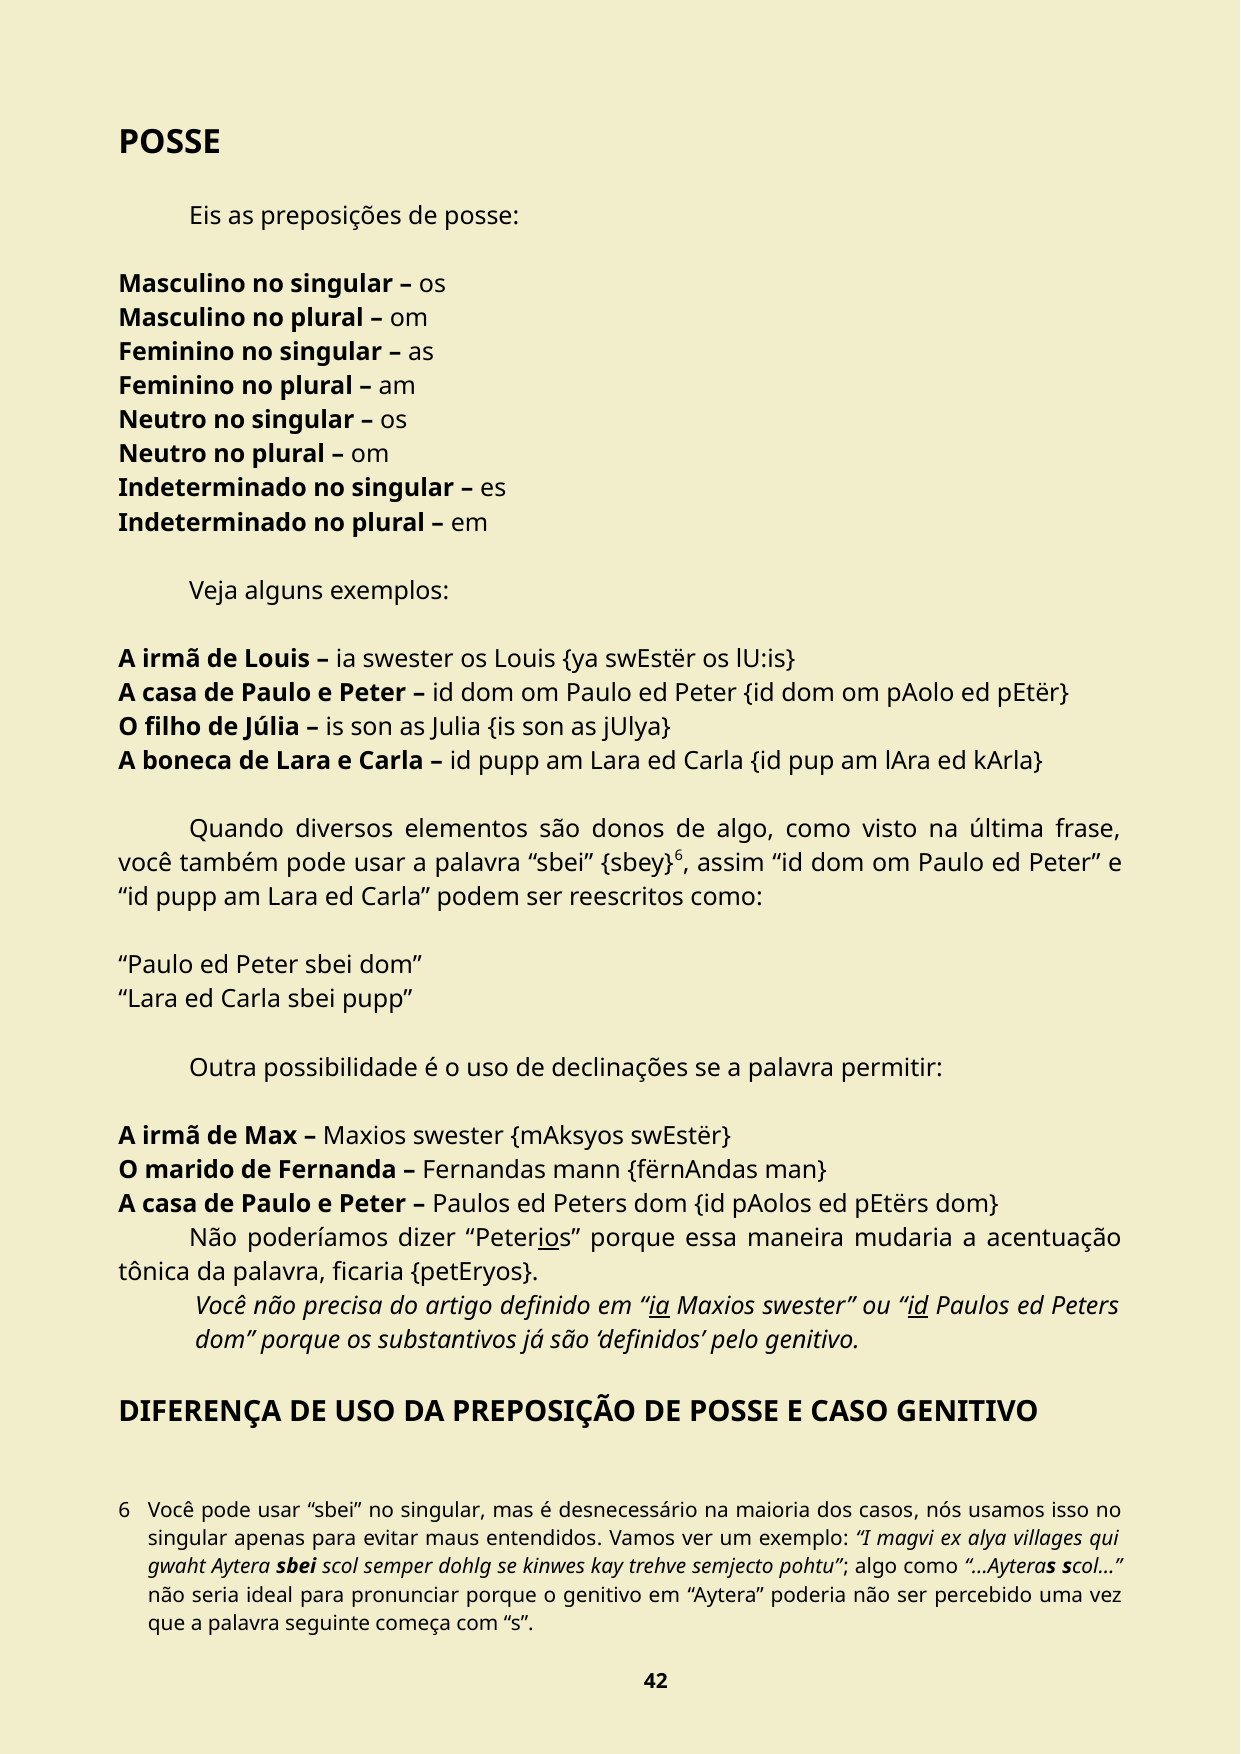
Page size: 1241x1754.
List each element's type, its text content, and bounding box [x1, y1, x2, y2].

text Eis as preposições de posse: [118, 198, 1122, 232]
text Indeterminado no singular – es [118, 470, 1122, 504]
text A irmã de Max – Maxios swester {mAksyos swEstër} [118, 1117, 1122, 1151]
subtitle POSSE [118, 118, 1122, 163]
text Você pode usar “sbei” no singular, mas é desnecessário na maioria dos casos, nós usamos isso no singular apenas para evitar maus entendidos. Vamos ver um exemplo: “I magvi ex alya villages qui gwaht Aytera sbei scol semper dohlg se kinwes kay trehve semjecto pohtu”; algo como “…Ayteras scol…” não seria ideal para pronunciar porque o genitivo em “Aytera” poderia não ser percebido uma vez que a palavra seguinte começa com “s”. [118, 1495, 1122, 1637]
text “Lara ed Carla sbei pupp” [118, 981, 1122, 1015]
text O marido de Fernanda – Fernandas mann {fërnAndas man} [118, 1151, 1122, 1185]
text Outra possibilidade é o uso de declinações se a palavra permitir: [118, 1049, 1122, 1083]
text Indeterminado no plural – em [118, 504, 1122, 538]
text Veja alguns exemplos: [118, 572, 1122, 606]
text O filho de Júlia – is son as Julia {is son as jUlya} [118, 708, 1122, 743]
text Neutro no plural – om [118, 436, 1122, 470]
text Não poderíamos dizer “Peterios” porque essa maneira mudaria a acentuação tônica da palavra, ficaria {petEryos}. [118, 1219, 1122, 1288]
text Masculino no plural – om [118, 300, 1122, 334]
text “Paulo ed Peter sbei dom” [118, 947, 1122, 981]
text A casa de Paulo e Peter – id dom om Paulo ed Peter {id dom om pAolo ed pEtër} [118, 674, 1122, 708]
text Masculino no singular – os [118, 266, 1122, 300]
text Você não precisa do artigo definido em “ia Maxios swester” ou “id Paulos ed Peters dom” porque os substantivos já são ‘definidos’ pelo genitivo. [195, 1288, 1122, 1356]
text A casa de Paulo e Peter – Paulos ed Peters dom {id pAolos ed pEtërs dom} [118, 1185, 1122, 1219]
text A boneca de Lara e Carla – id pupp am Lara ed Carla {id pup am lAra ed kArla} [118, 743, 1122, 777]
text Feminino no plural – am [118, 368, 1122, 402]
text Quando diversos elementos são donos de algo, como visto na última frase, você também pode usar a palavra “sbei” {sbey}, assim “id dom om Paulo ed Peter” e “id pupp am Lara ed Carla” podem ser reescritos como: [118, 811, 1122, 913]
text Neutro no singular – os [118, 402, 1122, 436]
text A irmã de Louis – ia swester os Louis {ya swEstër os lU:is} [118, 640, 1122, 674]
subtitle DIFERENÇA DE USO DA PREPOSIÇÃO DE POSSE E CASO GENITIVO [118, 1390, 1122, 1429]
text Feminino no singular – as [118, 334, 1122, 368]
